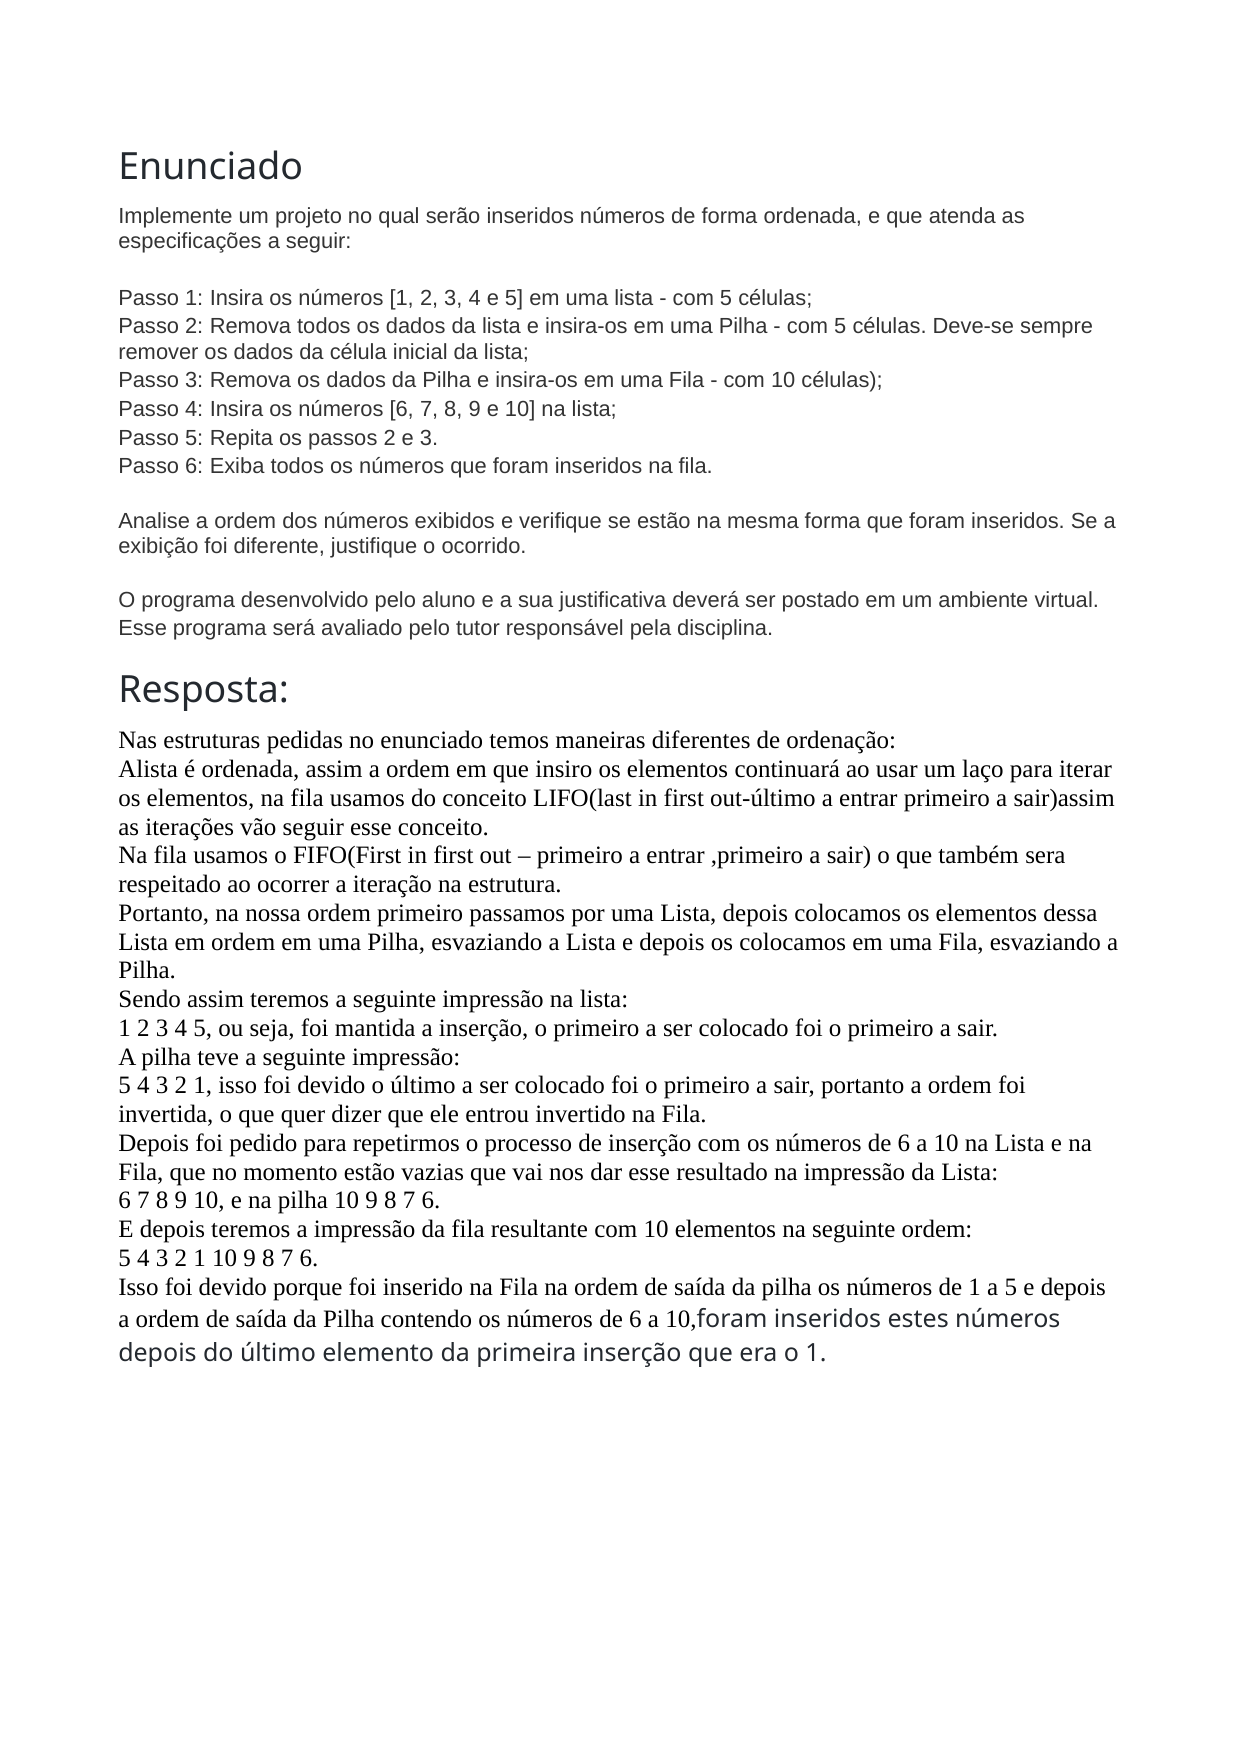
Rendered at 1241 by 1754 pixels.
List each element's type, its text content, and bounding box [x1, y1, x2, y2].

text 5 4 3 2 1, isso foi devido o último a ser colocado foi o primeiro a sair, portanto a ordem foi invertida, o que quer dizer que ele entrou invertido na Fila. [118, 1071, 1122, 1128]
text Alista é ordenada, assim a ordem em que insiro os elementos continuará ao usar um laço para iterar os elementos, na fila usamos do conceito LIFO(last in first out-último a entrar primeiro a sair)assim as iterações vão seguir esse conceito. [118, 754, 1122, 841]
text Nas estruturas pedidas no enunciado temos maneiras diferentes de ordenação: [118, 726, 1122, 754]
text Implemente um projeto no qual serão inseridos números de forma ordenada, e que atenda as especificações a seguir: Passo 1: Insira os números [1, 2, 3, 4 e 5] em uma lista - com 5 células; Passo 2: Remova todos os dados da lista e insira-os em uma Pilha - com 5 células. Deve-se sempre remover os dados da célula inicial da lista; Passo 3: Remova os dados da Pilha e insira-os em uma Fila - com 10 células); Passo 4: Insira os números [6, 7, 8, 9 e 10] na lista; Passo 5: Repita os passos 2 e 3. Passo 6: Exiba todos os números que foram inseridos na fila. Analise a ordem dos números exibidos e verifique se estão na mesma forma que foram inseridos. Se a exibição foi diferente, justifique o ocorrido. O programa desenvolvido pelo aluno e a sua justificativa deverá ser postado em um ambiente virtual. Esse programa será avaliado pelo tutor responsável pela disciplina. [118, 202, 1122, 641]
text A pilha teve a seguinte impressão: [118, 1042, 1122, 1071]
subtitle Enunciado [118, 139, 1122, 190]
text 1 2 3 4 5, ou seja, foi mantida a inserção, o primeiro a ser colocado foi o primeiro a sair. [118, 1013, 1122, 1042]
text Isso foi devido porque foi inserido na Fila na ordem de saída da pilha os números de 1 a 5 e depois a ordem de saída da Pilha contendo os números de 6 a 10,foram inseridos estes números depois do último elemento da primeira inserção que era o 1. [118, 1272, 1122, 1369]
text Depois foi pedido para repetirmos o processo de inserção com os números de 6 a 10 na Lista e na Fila, que no momento estão vazias que vai nos dar esse resultado na impressão da Lista: [118, 1128, 1122, 1186]
text 6 7 8 9 10, e na pilha 10 9 8 7 6. [118, 1186, 1122, 1214]
text Sendo assim teremos a seguinte impressão na lista: [118, 984, 1122, 1013]
text E depois teremos a impressão da fila resultante com 10 elementos na seguinte ordem: [118, 1214, 1122, 1243]
text Na fila usamos o FIFO(First in first out – primeiro a entrar ,primeiro a sair) o que também sera respeitado ao ocorrer a iteração na estrutura. [118, 841, 1122, 898]
subtitle Resposta: [118, 662, 1122, 713]
text 5 4 3 2 1 10 9 8 7 6. [118, 1243, 1122, 1272]
text Portanto, na nossa ordem primeiro passamos por uma Lista, depois colocamos os elementos dessa Lista em ordem em uma Pilha, esvaziando a Lista e depois os colocamos em uma Fila, esvaziando a Pilha. [118, 898, 1122, 984]
